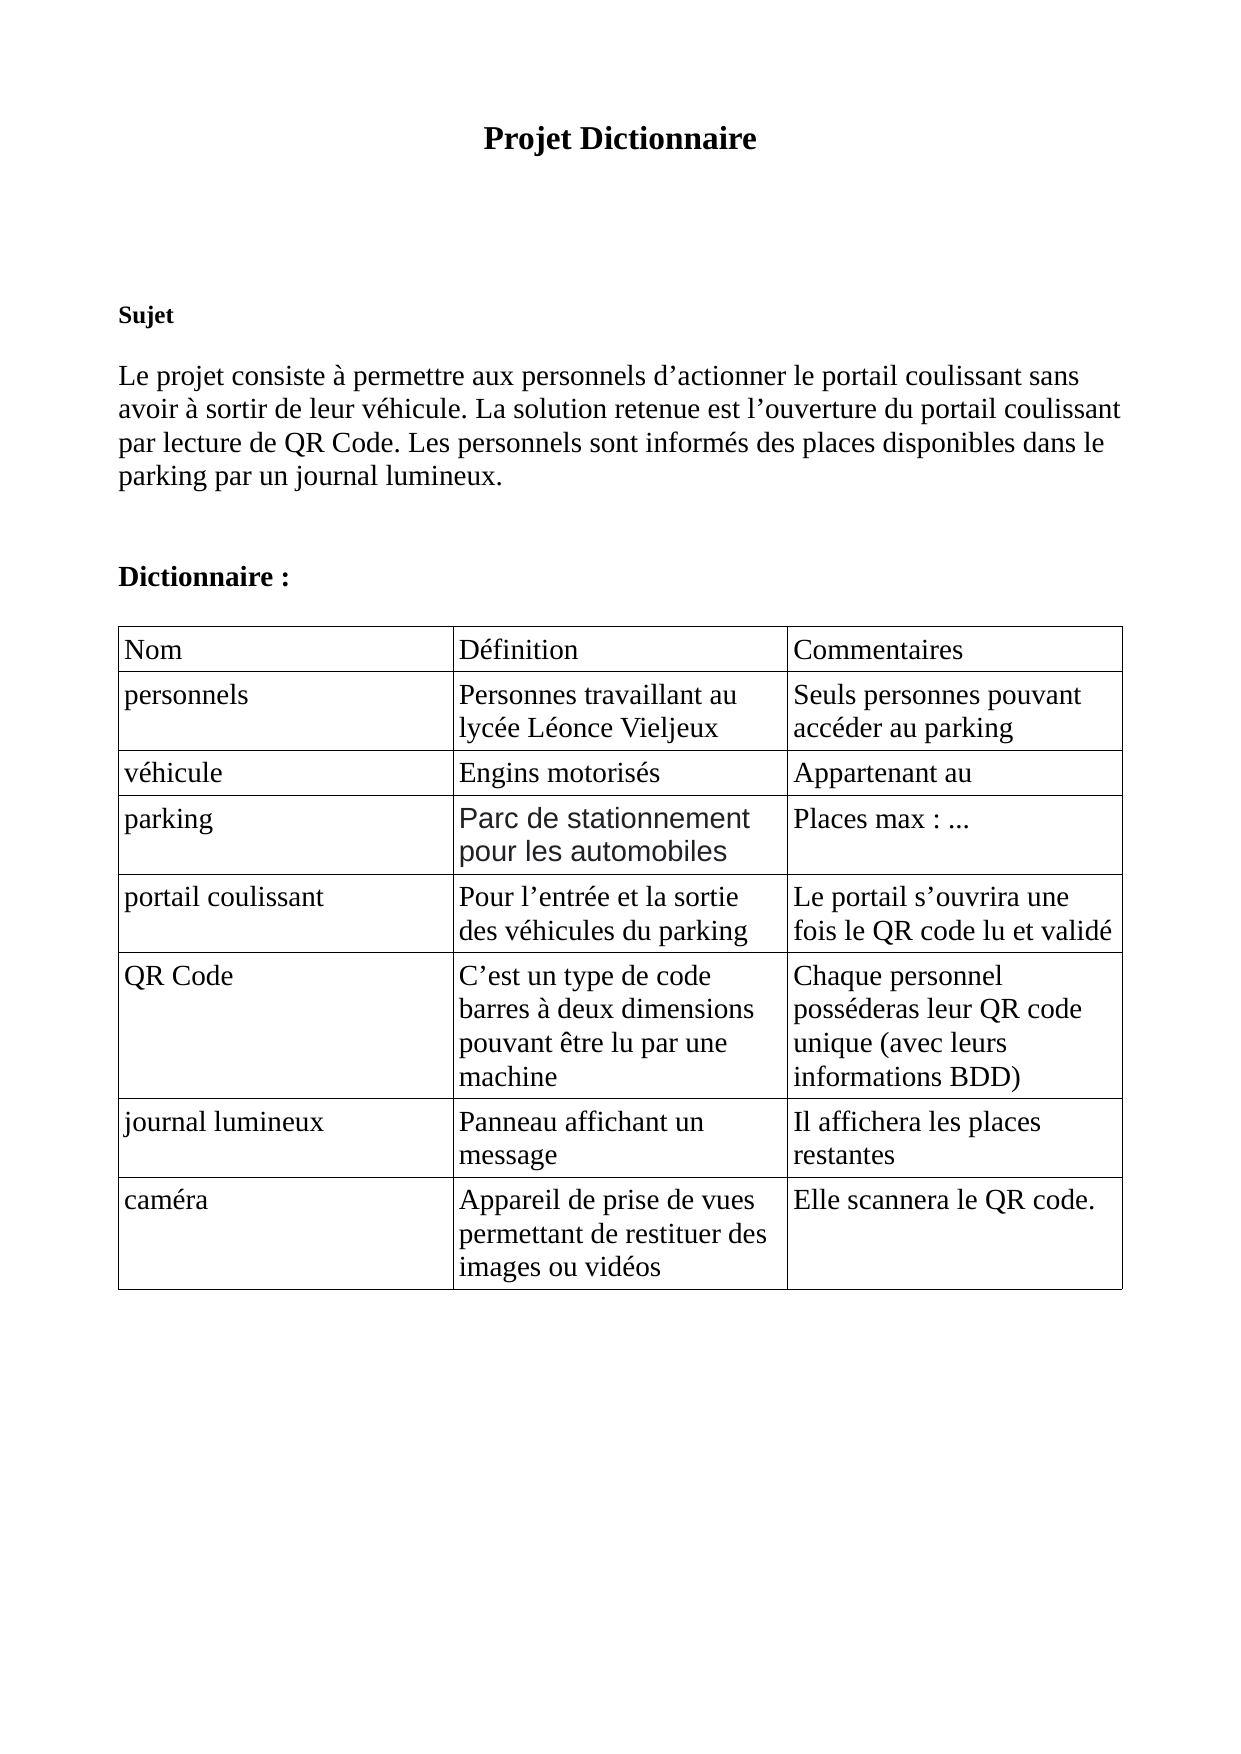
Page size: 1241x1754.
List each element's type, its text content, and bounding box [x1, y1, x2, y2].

table_cell Panneau affichant un message [454, 1099, 787, 1177]
table_cell Le portail s’ouvrira une fois le QR code lu et validé [788, 875, 1122, 952]
table_cell Chaque personnel posséderas leur QR code unique (avec leurs informations BDD) [788, 953, 1122, 1098]
text Projet Dictionnaire [118, 118, 1122, 156]
table_cell journal lumineux [119, 1099, 453, 1177]
table_cell véhicule [119, 751, 453, 795]
text Dictionnaire : [118, 559, 1122, 592]
table_cell Places max : ... [788, 796, 1122, 874]
table_cell Engins motorisés [454, 751, 787, 795]
table_cell Il affichera les places restantes [788, 1099, 1122, 1177]
table_cell parking [119, 796, 453, 874]
table_cell Pour l’entrée et la sortie des véhicules du parking [454, 875, 787, 952]
table_cell portail coulissant [119, 875, 453, 952]
table_cell Elle scannera le QR code. [788, 1178, 1122, 1289]
text Sujet [118, 300, 1122, 329]
table_cell Personnes travaillant au lycée Léonce Vieljeux [454, 672, 787, 750]
table_header Nom [119, 627, 453, 671]
table_cell Appartenant au [788, 751, 1122, 795]
table_header Commentaires [788, 627, 1122, 671]
table_cell Parc de stationnement pour les automobiles [454, 796, 787, 874]
text Le projet consiste à permettre aux personnels d’actionner le portail coulissant sans avoir à sortir de leur véhicule. La solution retenue est l’ouverture du portail coulissant par lecture de QR Code. Les personnels sont informés des places disponibles dans le parking par un journal lumineux. [118, 358, 1122, 492]
table_cell Seuls personnes pouvant accéder au parking [788, 672, 1122, 750]
table_cell C’est un type de code barres à deux dimensions pouvant être lu par une machine [454, 953, 787, 1098]
table_cell personnels [119, 672, 453, 750]
table_cell Appareil de prise de vues permettant de restituer des images ou vidéos [454, 1178, 787, 1289]
table_header Définition [454, 627, 787, 671]
table_cell QR Code [119, 953, 453, 1098]
table_cell caméra [119, 1178, 453, 1289]
